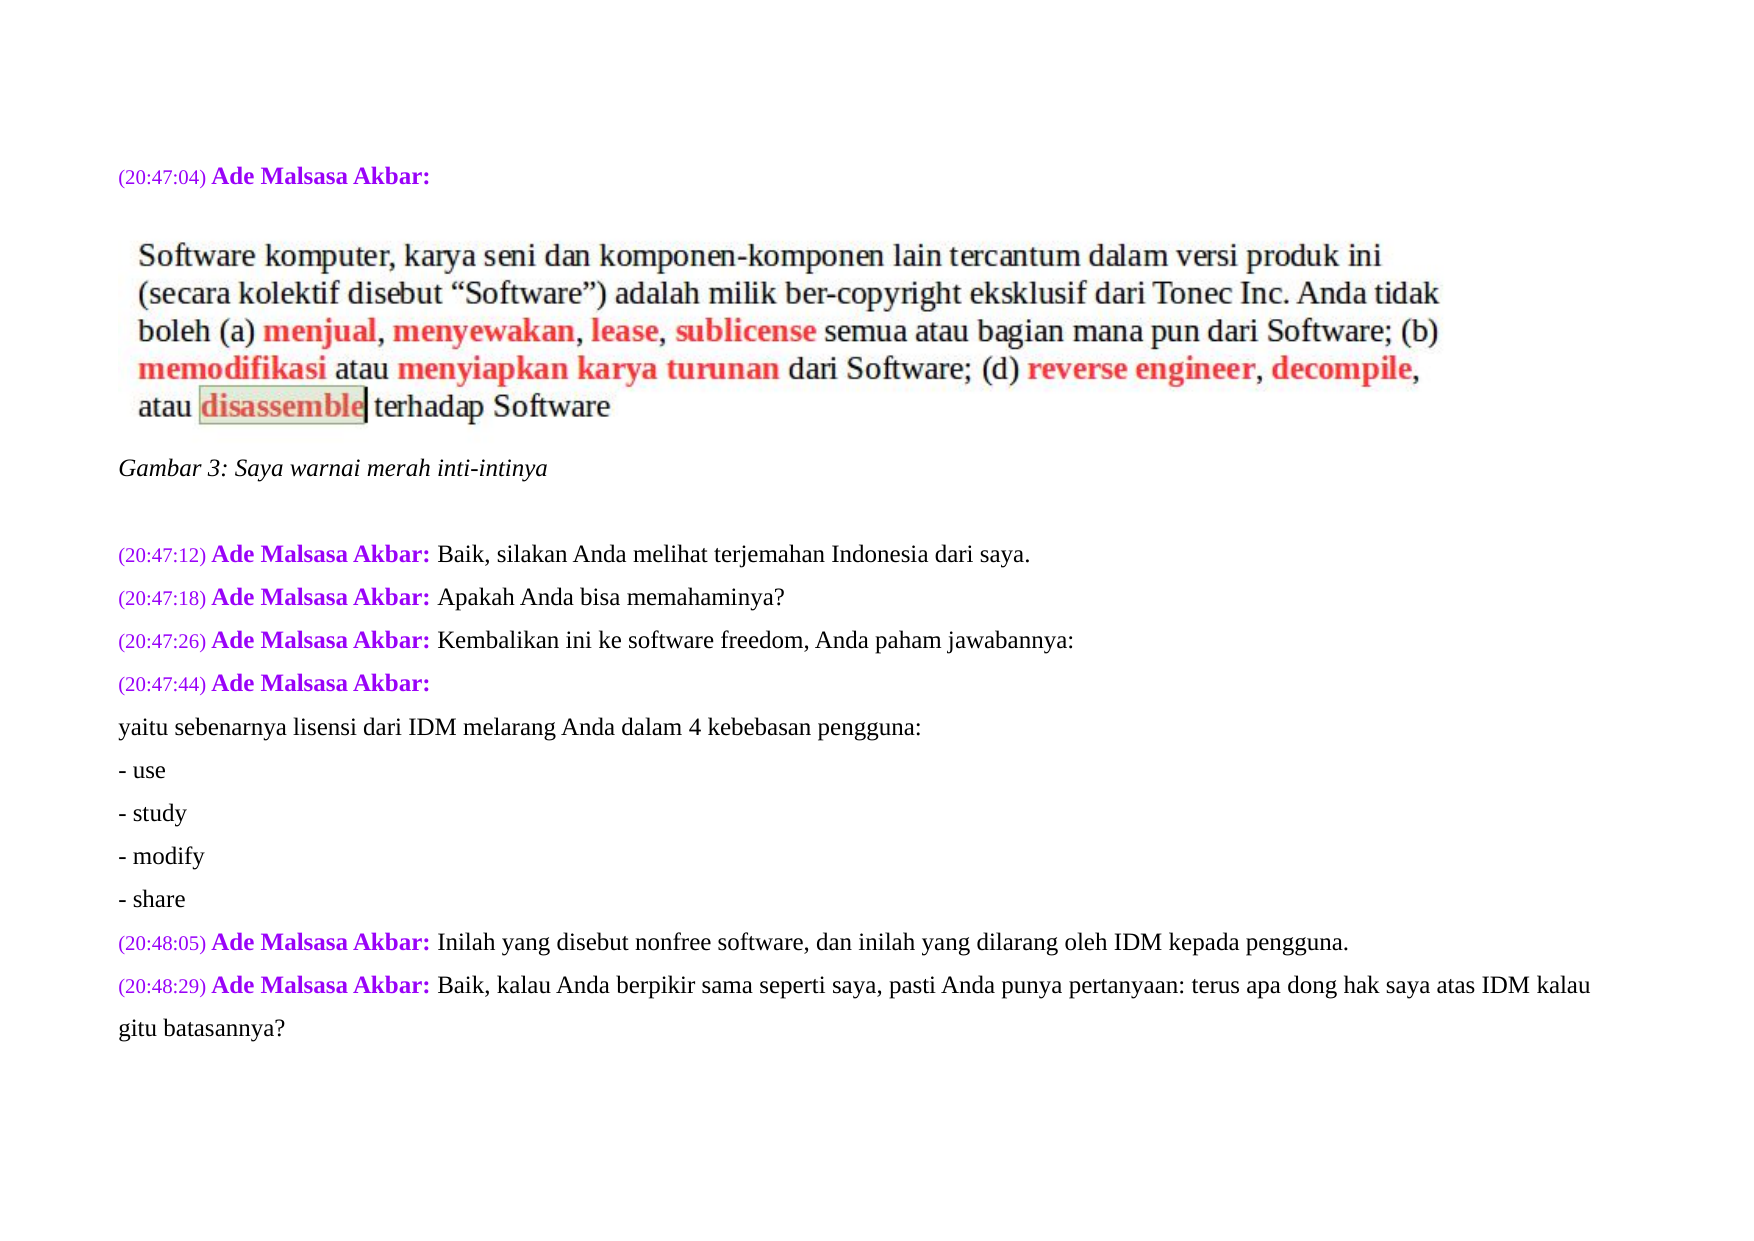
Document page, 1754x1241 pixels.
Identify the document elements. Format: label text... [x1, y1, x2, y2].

text (20:47:04) Ade Malsasa Akbar: (20:47:12) Ade Malsasa Akbar: Baik, silakan Anda melihat terjemahan Indonesia dari saya. (20:47:18) Ade Malsasa Akbar: Apakah Anda bisa memahaminya? (20:47:26) Ade Malsasa Akbar: Kembalikan ini ke software freedom, Anda paham jawabannya: (20:47:44) Ade Malsasa Akbar: [118, 161, 1635, 697]
text yaitu sebenarnya lisensi dari IDM melarang Anda dalam 4 kebebasan pengguna: - use - study - modify - share (20:48:05) Ade Malsasa Akbar: Inilah yang disebut nonfree software, dan inilah yang dilarang oleh IDM kepada pengguna. (20:48:29) Ade Malsasa Akbar: Baik, kalau Anda berpikir sama seperti saya, pasti Anda punya pertanyaan: terus apa dong hak saya atas IDM kalau gitu batasannya? [118, 712, 1635, 1042]
text Gambar 3: Saya warnai merah inti-intinya [118, 453, 1495, 482]
picture [118, 216, 1495, 453]
